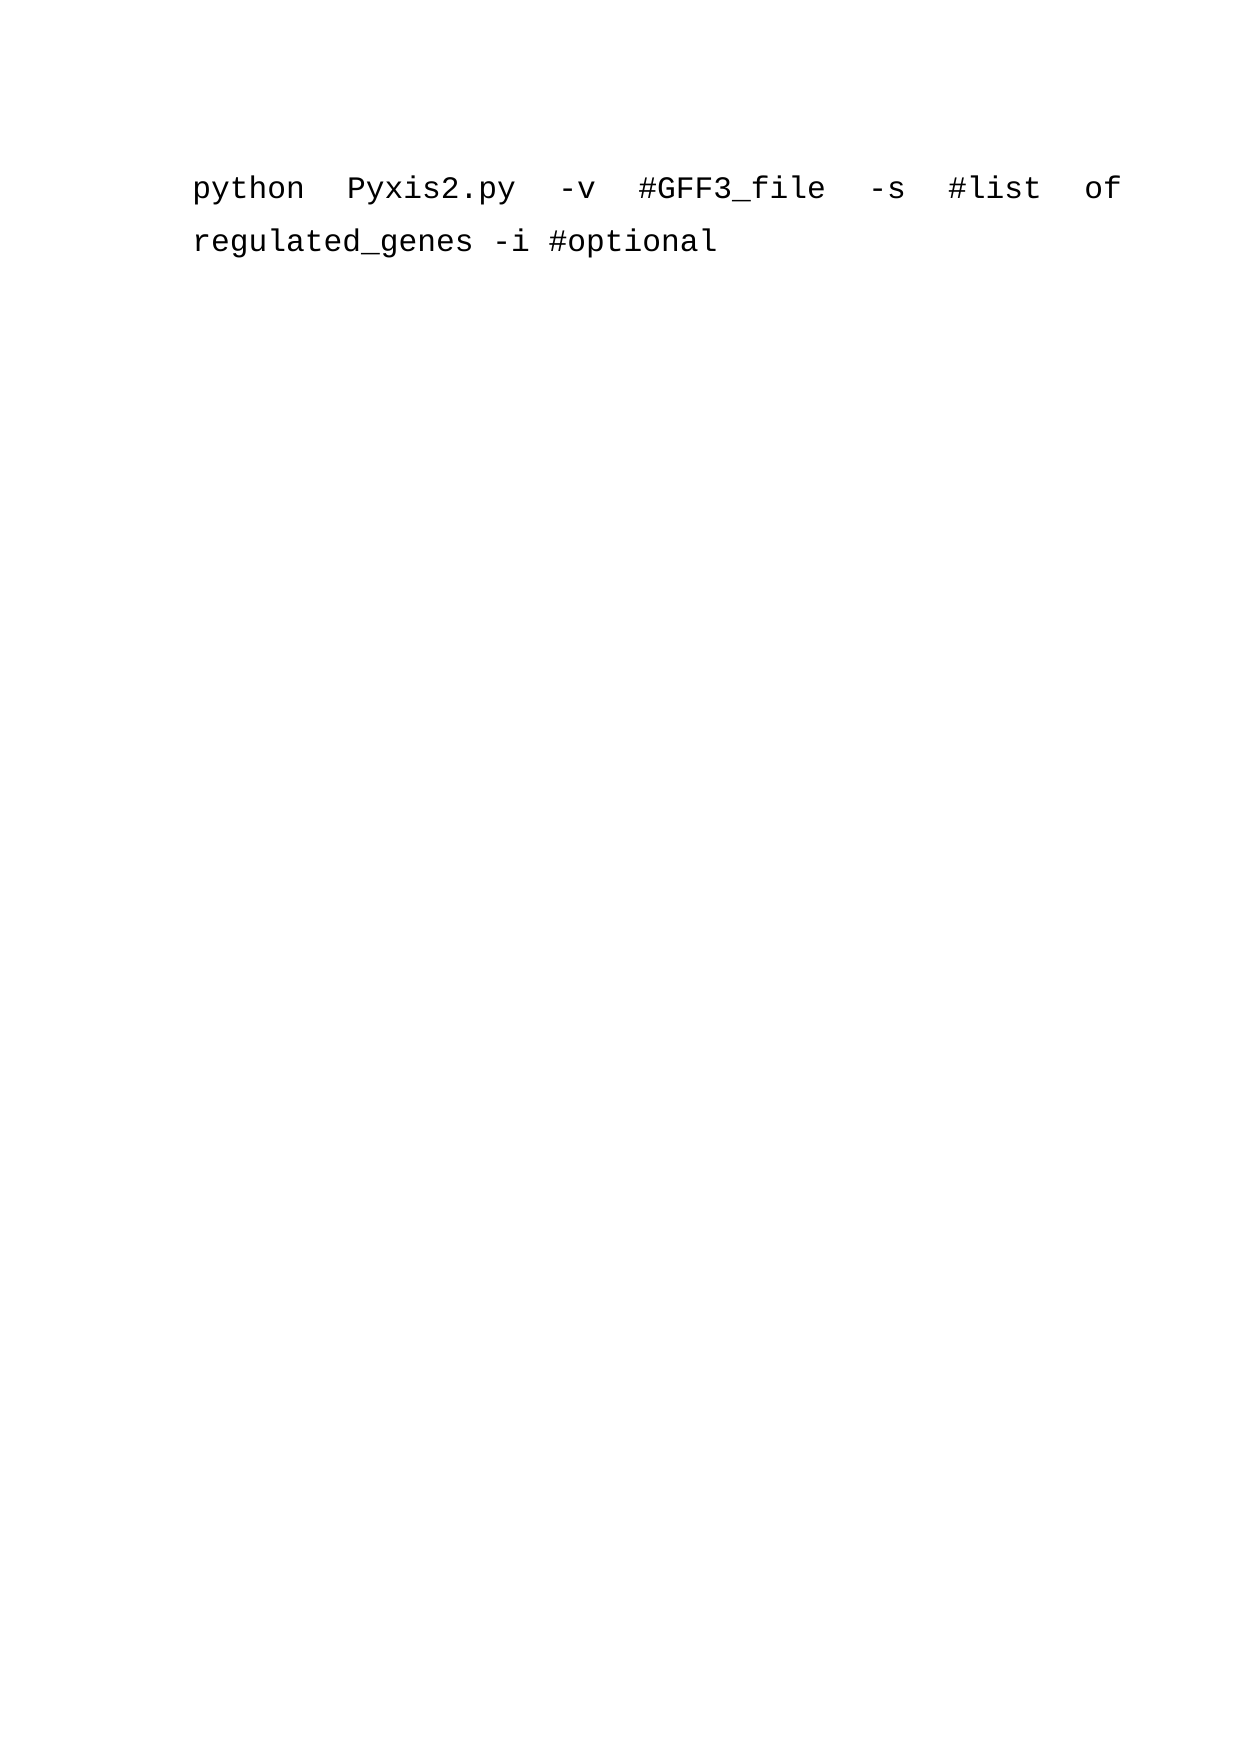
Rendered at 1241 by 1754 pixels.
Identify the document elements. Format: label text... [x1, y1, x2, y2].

text python Pyxis2.py -v #GFF3_file -s #list of regulated_genes -i #optional [192, 172, 1122, 261]
